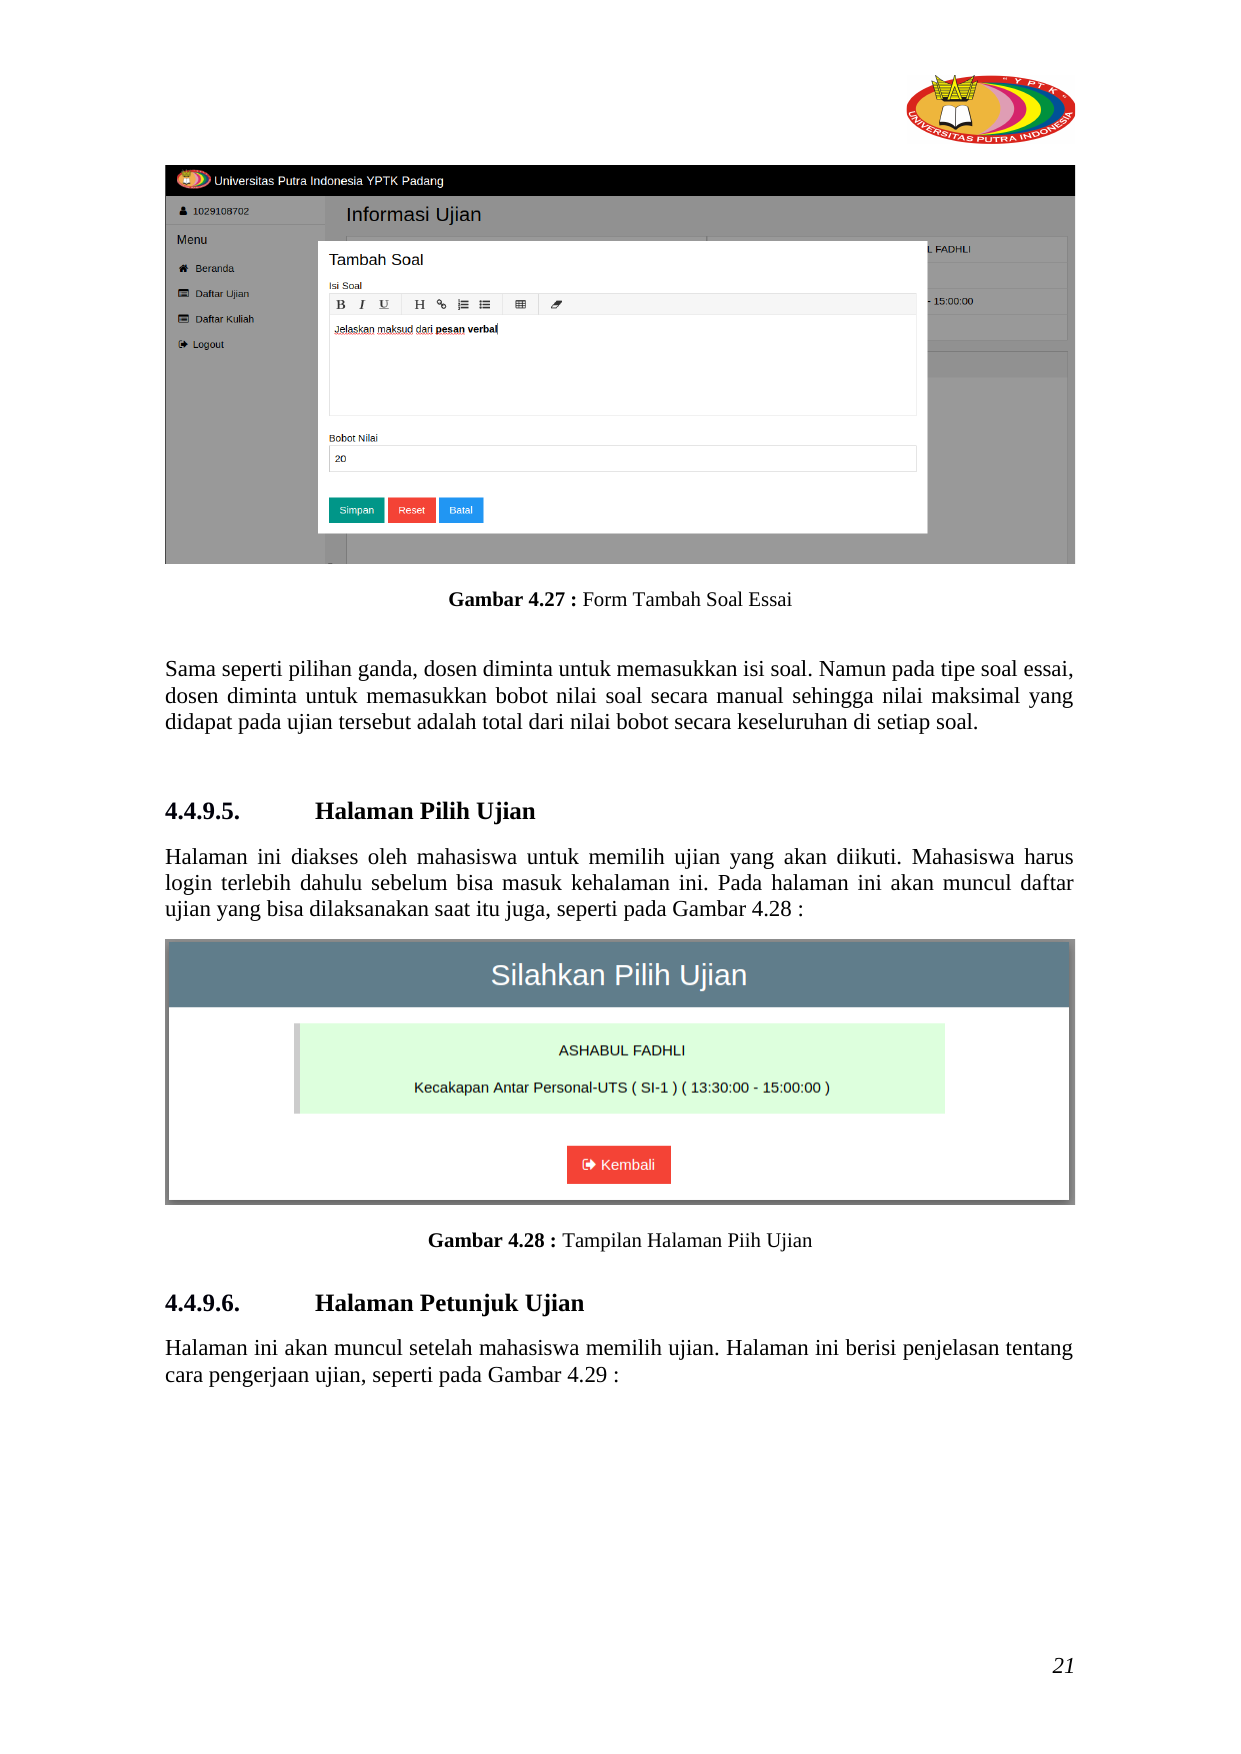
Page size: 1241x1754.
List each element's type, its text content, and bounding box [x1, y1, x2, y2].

list Halaman Pilih Ujian [165, 796, 1075, 825]
text Halaman ini diakses oleh mahasiswa untuk memilih ujian yang akan diikuti. Mahasiswa harus login terlebih dahulu sebelum bisa masuk kehalaman ini. Pada halaman ini akan muncul daftar ujian yang bisa dilaksanakan saat itu juga, seperti pada Gambar 4.28 : [165, 843, 1075, 922]
picture [906, 75, 1076, 144]
list Halaman Petunjuk Ujian [165, 1288, 1075, 1317]
text Gambar 4.27 : Form Tambah Soal Essai [165, 564, 1075, 611]
text Sama seperti pilihan ganda, dosen diminta untuk memasukkan isi soal. Namun pada tipe soal essai, dosen diminta untuk memasukkan bobot nilai soal secara manual sehingga nilai maksimal yang didapat pada ujian tersebut adalah total dari nilai bobot secara keseluruhan di setiap soal. [165, 655, 1075, 734]
picture [165, 939, 1076, 1205]
text Halaman ini akan muncul setelah mahasiswa memilih ujian. Halaman ini berisi penjelasan tentang cara pengerjaan ujian, seperti pada Gambar 4.29 : [165, 1334, 1075, 1387]
picture [165, 165, 1076, 564]
text Gambar 4.28 : Tampilan Halaman Piih Ujian [165, 1205, 1075, 1252]
